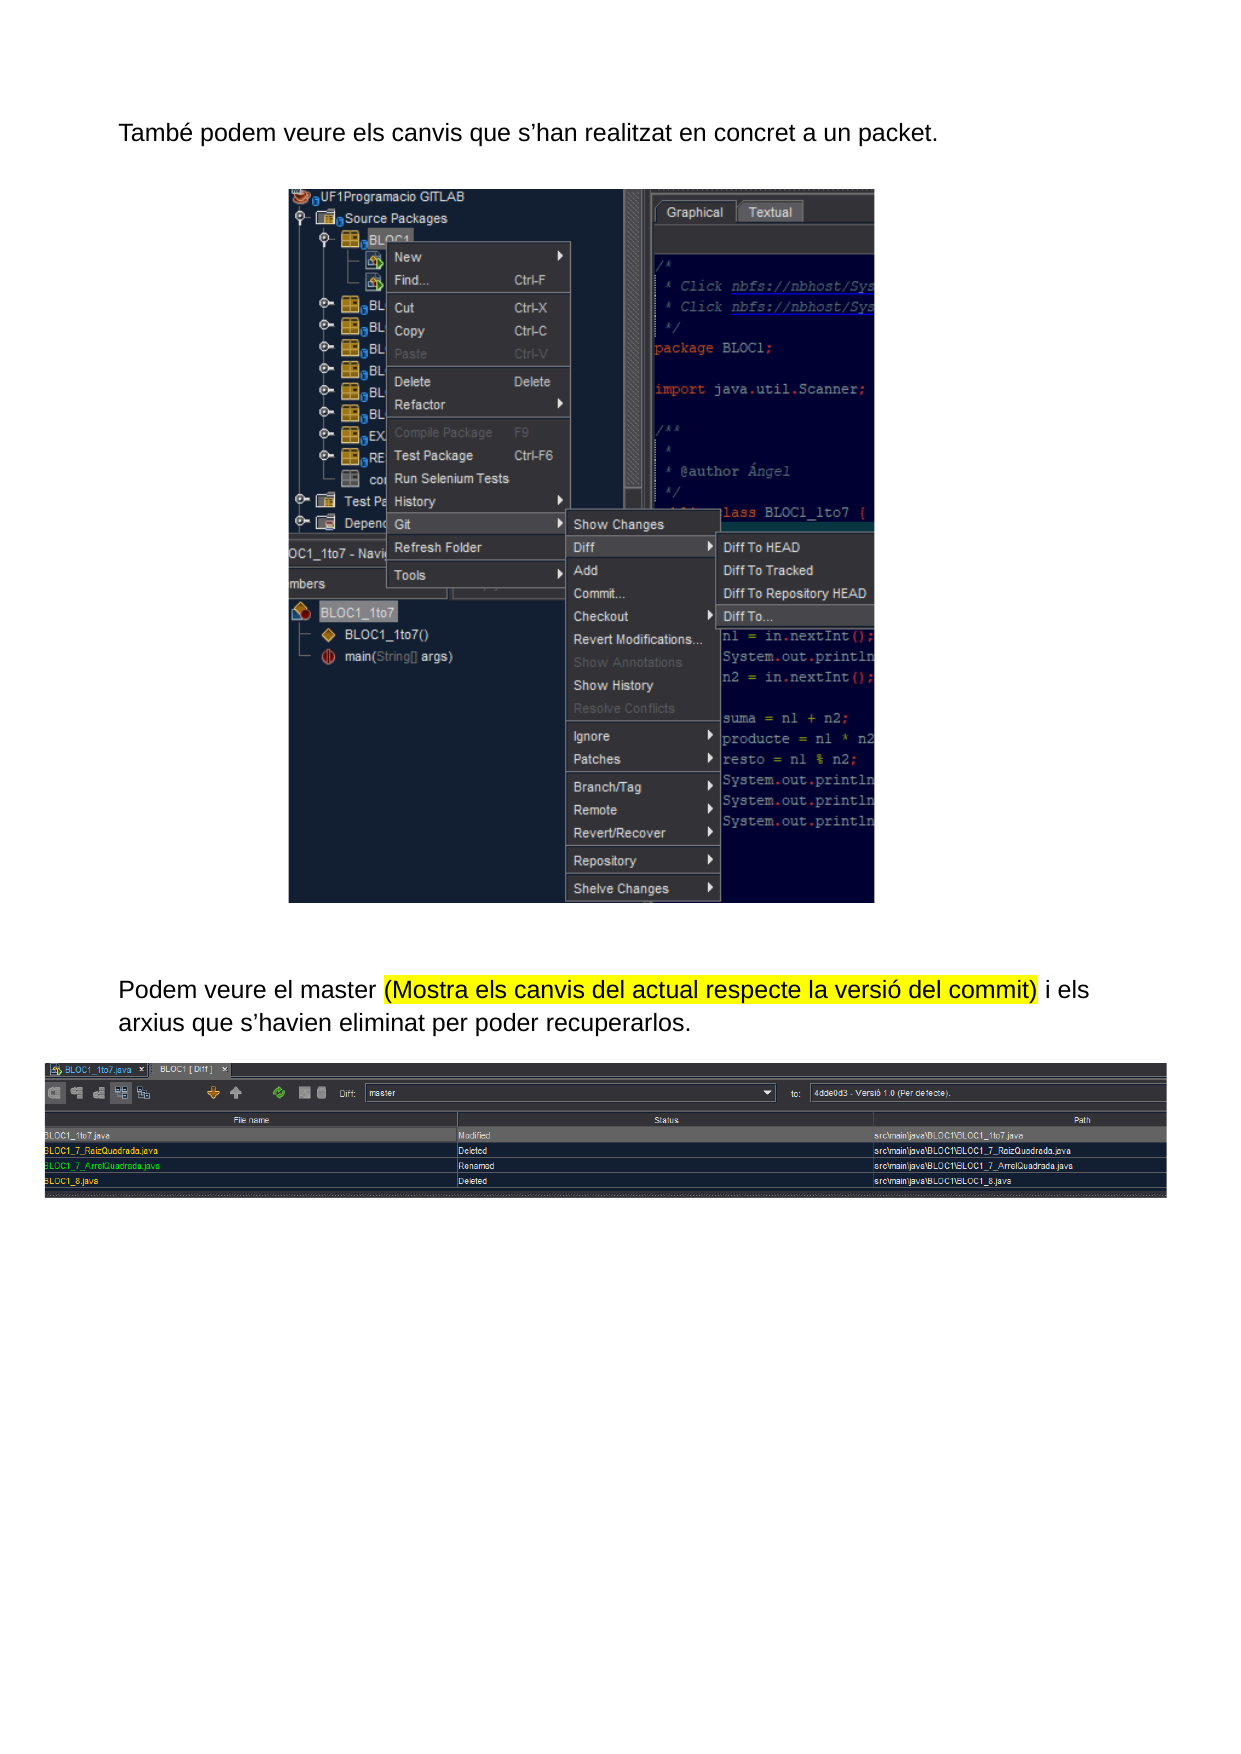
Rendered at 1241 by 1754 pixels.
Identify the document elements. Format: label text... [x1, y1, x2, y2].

picture [44, 1063, 1167, 1198]
picture [288, 189, 875, 903]
text Podem veure el master (Mostra els canvis del actual respecte la versió del commit) i els arxius que s’havien eliminat per poder recuperarlos. [118, 975, 1122, 1037]
text També podem veure els canvis que s’han realitzat en concret a un packet. [118, 118, 1122, 147]
